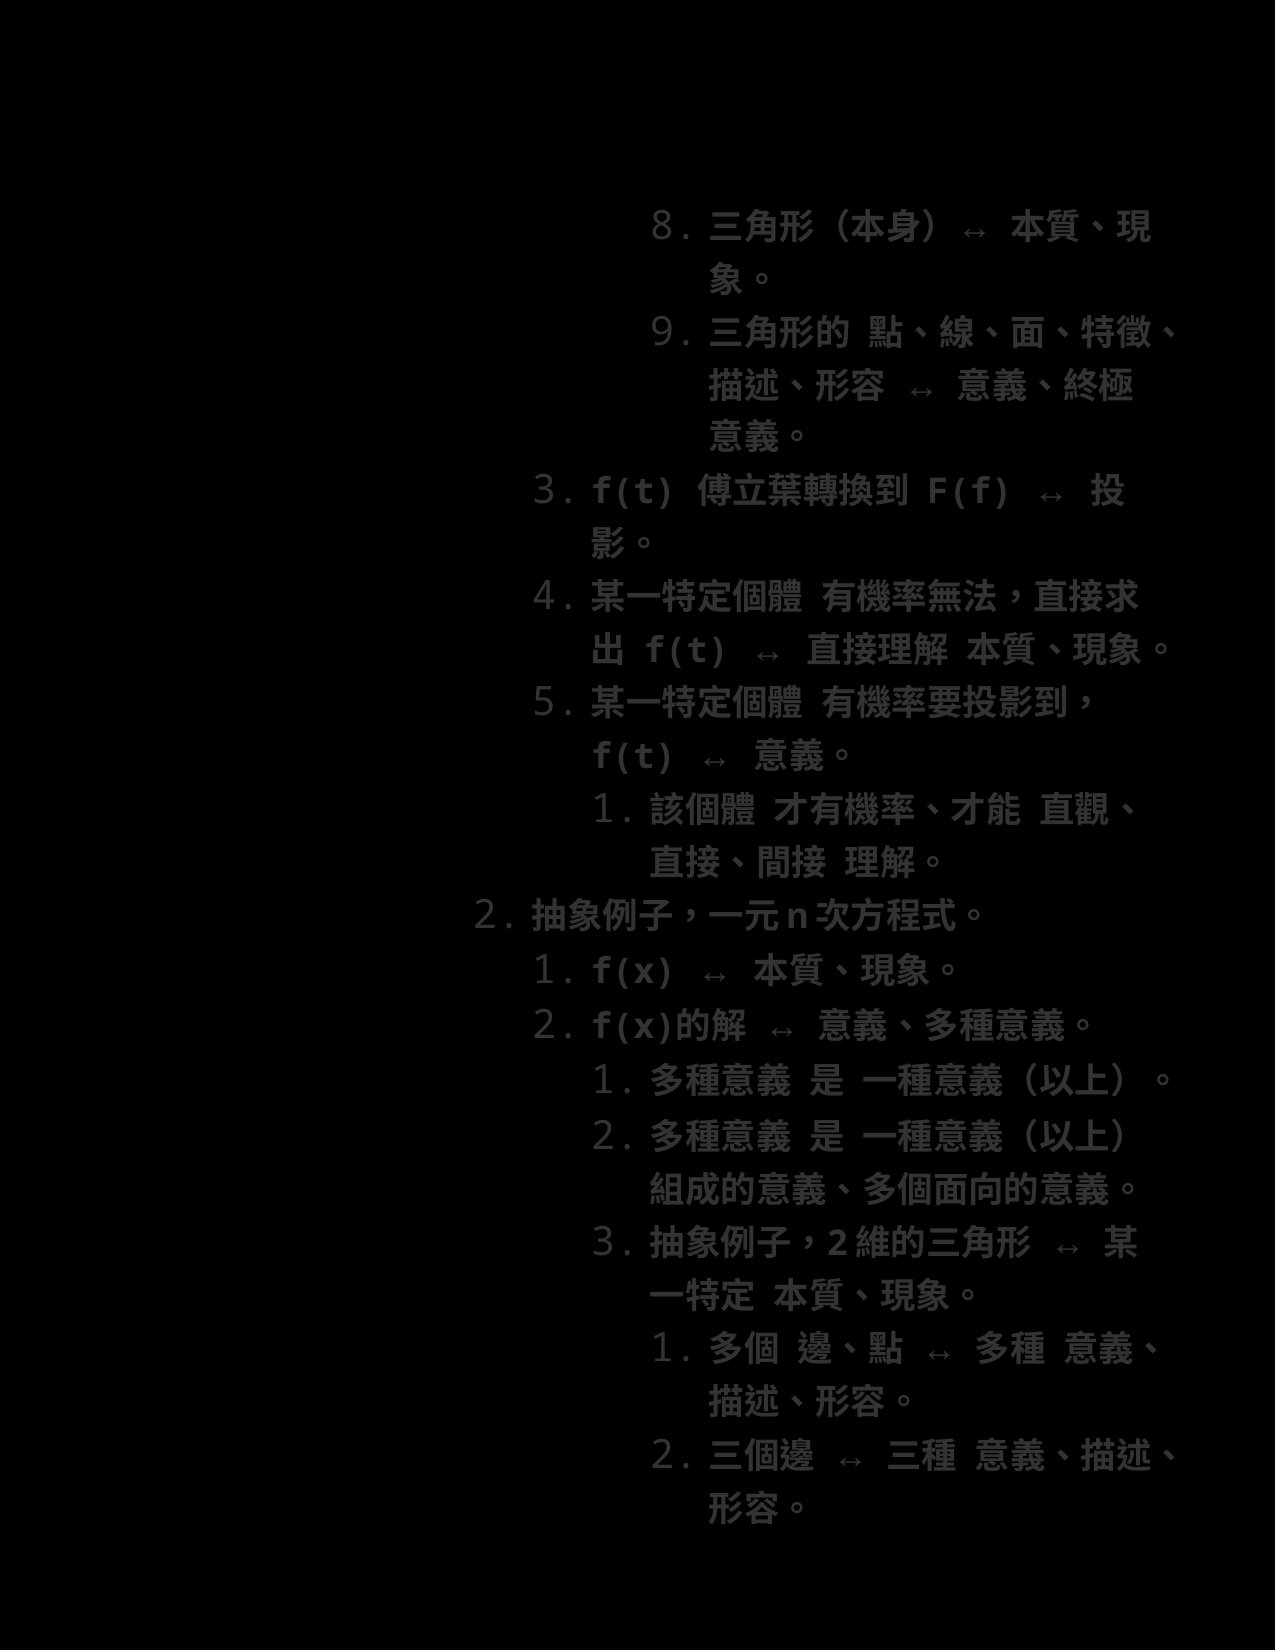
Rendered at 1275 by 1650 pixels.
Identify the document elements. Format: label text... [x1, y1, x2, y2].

list 三個邊 ↔ 三種 意義、描述、形容。 [649, 1425, 1157, 1531]
list f(x) ↔ 本質、現象。 [532, 941, 1157, 996]
list f(t) 傅立葉轉換到 F(f) ↔ 投影。 [532, 460, 1157, 566]
list 多個 邊、點 ↔ 多種 意義、描述、形容。 [649, 1318, 1157, 1425]
list f(x)的解 ↔ 意義、多種意義。 [532, 996, 1157, 1051]
list 三角形的 點、線、面、特徵、描述、形容 ↔ 意義、終極意義。 [649, 302, 1157, 460]
list 該個體 才有機率、才能 直觀、直接、間接 理解。 [591, 779, 1157, 885]
list 三角形（本身）↔ 本質、現象。 [649, 196, 1157, 302]
list 某一特定個體 有機率無法，直接求出 f(t) ↔ 直接理解 本質、現象。 [532, 566, 1157, 673]
list 抽象例子，一元n次方程式。 [472, 885, 1157, 941]
list 多種意義 是 一種意義（以上）組成的意義、多個面向的意義。 [591, 1106, 1157, 1212]
list 抽象例子，2維的三角形 ↔ 某一特定 本質、現象。 [591, 1212, 1157, 1318]
list 多種意義 是 一種意義（以上）。 [591, 1051, 1157, 1106]
list 某一特定個體 有機率要投影到，f(t) ↔ 意義。 [532, 673, 1157, 779]
